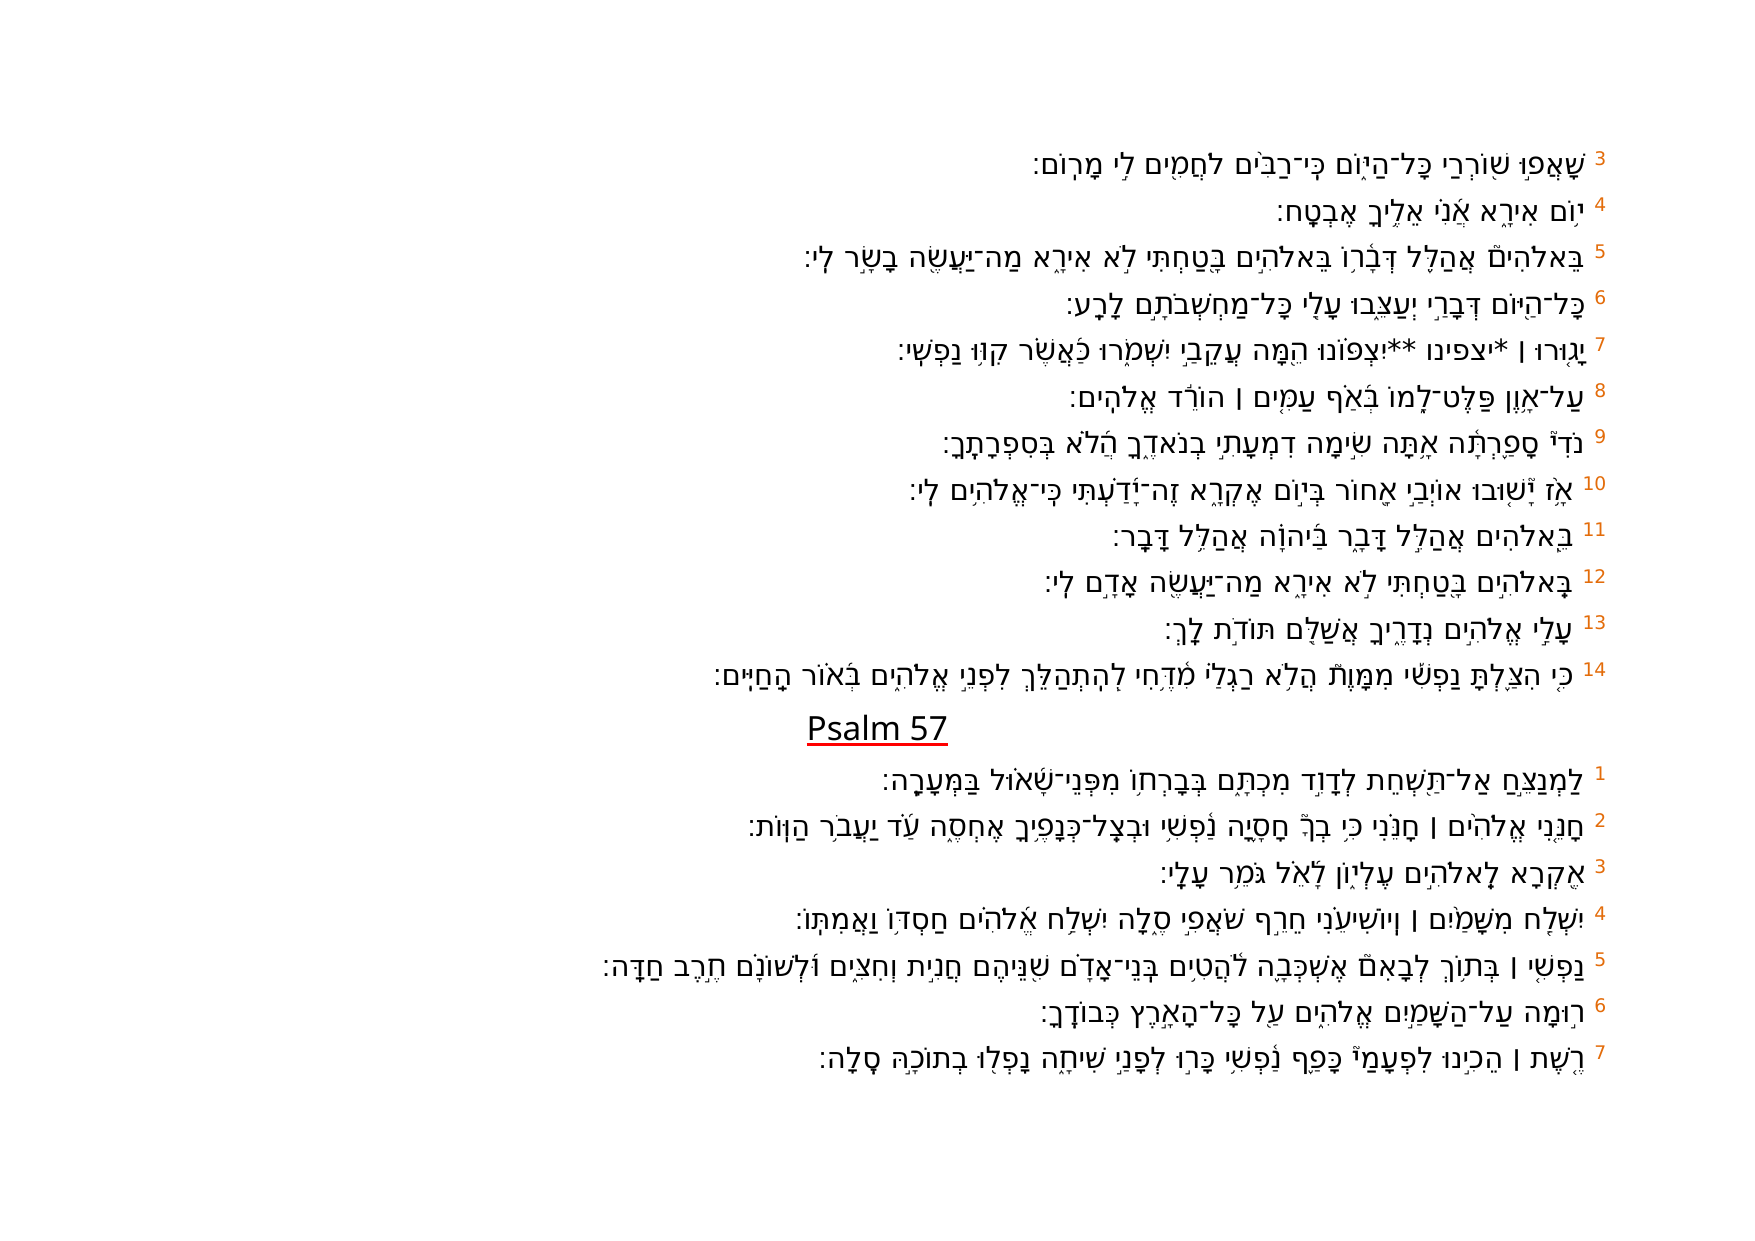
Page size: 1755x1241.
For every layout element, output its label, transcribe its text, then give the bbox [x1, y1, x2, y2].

text 5 נַפְשִׁ֤י ׀ בְּת֥וֹךְ לְבָאִם֮ אֶשְׁכְּבָ֢ה לֹ֫הֲטִ֥ים בְּֽנֵי־אָדָ֗ם שִׁ֭נֵּיהֶם חֲנִ֣ית וְחִצִּ֑ים וּ֝לְשׁוֹנָ֗ם חֶ֣רֶב חַדָּֽה׃ ‬‬‬‬ [148, 949, 1606, 983]
text 13 עָלַ֣י אֱלֹהִ֣ים נְדָרֶ֑יךָ אֲשַׁלֵּ֖ם תּוֹדֹ֣ת לָֽךְ׃ ‬‬‬‬ [148, 612, 1606, 646]
text 14 כִּ֤י הִצַּ֪לְתָּ נַפְשִׁ֡י מִמָּוֶת֮ הֲלֹ֥א רַגְלַ֗י מִ֫דֶּ֥חִי לְ֭הִֽתְהַלֵּךְ לִפְנֵ֣י אֱלֹהִ֑ים בְּ֝א֗וֹר הֽ͏ַחַיִּֽים׃ ‬‬‬‬ [148, 659, 1606, 693]
text 3 אֶ֭קְרָא לֵֽאלֹהִ֣ים עֶלְי֑וֹן לָ֝אֵ֗ל גֹּמֵ֥ר עָלָֽי׃ ‬‬‬‬ [148, 856, 1606, 890]
text 5 בֵּאלֹהִים֮ אֲהַלֵּ֢ל דְּבָ֫ר֥וֹ בֵּאלֹהִ֣ים בָּ֭טַחְתִּי לֹ֣א אִירָ֑א מַה־יַּעֲשֶׂ֖ה בָשָׂ֣ר לִֽי׃ ‬‬‬‬ [148, 241, 1606, 274]
text 2 חָנֵּ֤נִי אֱלֹהִ֨ים ׀ חָנֵּ֗נִי כִּ֥י בְךָ֮ חָסָ֢יָה נַ֫פְשִׁ֥י וּבְצֵֽל־כְּנָפֶ֥יךָ אֶחְסֶ֑ה עַ֝֗ד יַעֲבֹ֥ר הַוּֽוֹת׃ ‬‬‬‬ [148, 809, 1606, 843]
text 11 בֵּֽ֭אלֹהִים אֲהַלֵּ֣ל דָּבָ֑ר בַּ֝יהוָ֗ה אֲהַלֵּ֥ל דָּבָֽר׃ ‬‬‬‬ [148, 519, 1606, 553]
text 12 בֵּֽאלֹהִ֣ים בָּ֭טַחְתִּי לֹ֣א אִירָ֑א מַה־יַּעֲשֶׂ֖ה אָדָ֣ם לִֽי׃ ‬‬‬‬‬ [148, 566, 1606, 600]
text Psalm 57 [148, 705, 1606, 751]
text 7 רֶ֤שֶׁת ׀ הֵכִ֣ינוּ לִפְעָמַי֮ כָּפַ֢ף נַ֫פְשִׁ֥י כָּר֣וּ לְפָנַ֣י שִׁיחָ֑ה נָפְל֖וּ בְתוֹכָ֣הּ סֶֽלָה׃ ‬‬‬‬ [148, 1042, 1606, 1076]
text 1 לַמְנַצֵּ֣חַ אַל־תַּ֭שְׁחֵת לְדָוִ֣ד מִכְתָּ֑ם בְּבָרְח֥וֹ מִפְּנֵי־שָׁ֝א֗וּל בַּמְּעָרֽ͏ָה׃ [148, 763, 1606, 797]
text 6 ר֣וּמָה עַל־הַשָּׁמַ֣יִם אֱלֹהִ֑ים עַ֖ל כָּל־הָאָ֣רֶץ כְּבוֹדֶֽךָ׃ ‬‬‬‬ [148, 995, 1606, 1029]
text 6 כָּל־הַ֭יּוֹם דְּבָרַ֣י יְעַצֵּ֑בוּ עָלַ֖י כָּל־מַחְשְׁבֹתָ֣ם לָרָֽע׃ ‬‬‬‬ [148, 287, 1606, 321]
text 8 עַל־אָ֥וֶן פַּלֶּט־לָ֑מוֹ בְּ֝אַ֗ף עַמִּ֤ים ׀ הוֹרֵ֬ד אֱלֹהִֽים׃ ‬‬‬‬ [148, 380, 1606, 414]
text 4 י֥וֹם אִירָ֑א אֲ֝נִ֗י אֵלֶ֥יךָ אֶבְטָֽח׃ ‬‬‬‬ [148, 194, 1606, 228]
text 4 יִשְׁלַ֤ח מִשָּׁמַ֨יִם ׀ וְֽיוֹשִׁיעֵ֗נִי חֵרֵ֣ף שֹׁאֲפִ֣י סֶ֑לָה יִשְׁלַ֥ח אֱ֝לֹהִ֗ים חַסְדּ֥וֹ וַאֲמִתּֽוֹ׃ ‬‬‬‬ [148, 902, 1606, 936]
text 10 אָ֥֨ז יָ֘שׁ֤וּבוּ אוֹיְבַ֣י אָ֭חוֹר בְּי֣וֹם אֶקְרָ֑א זֶה־יָ֝דַ֗עְתִּי כִּֽי־אֱלֹהִ֥ים לִֽי׃ ‬‬‬‬ [148, 473, 1606, 507]
text 9 נֹדִי֮ סָפַ֢רְתָּ֫ה אָ֥תָּה שִׂ֣ימָה דִמְעָתִ֣י בְנֹאדֶ֑ךָ הֲ֝לֹ֗א בְּסִפְרָתֶֽךָ׃ ‬‬‬‬ [148, 426, 1606, 460]
text 3 שָׁאֲפ֣וּ שׁ֭וֹרְרַי כָּל־הַיּ֑וֹם כִּֽי־רַבִּ֨ים לֹחֲמִ֖ים לִ֣י מָרֽוֹם׃ ‬‬‬‬ [148, 148, 1606, 182]
text 7 יָג֤וּרוּ ׀ *יצפינו **יִצְפּ֗וֹנוּ הֵ֭מָּה עֲקֵבַ֣י יִשְׁמֹ֑רוּ כַּ֝אֲשֶׁ֗ר קִוּ֥וּ נַפְשִֽׁי׃ ‬‬‬‬ [148, 333, 1606, 367]
